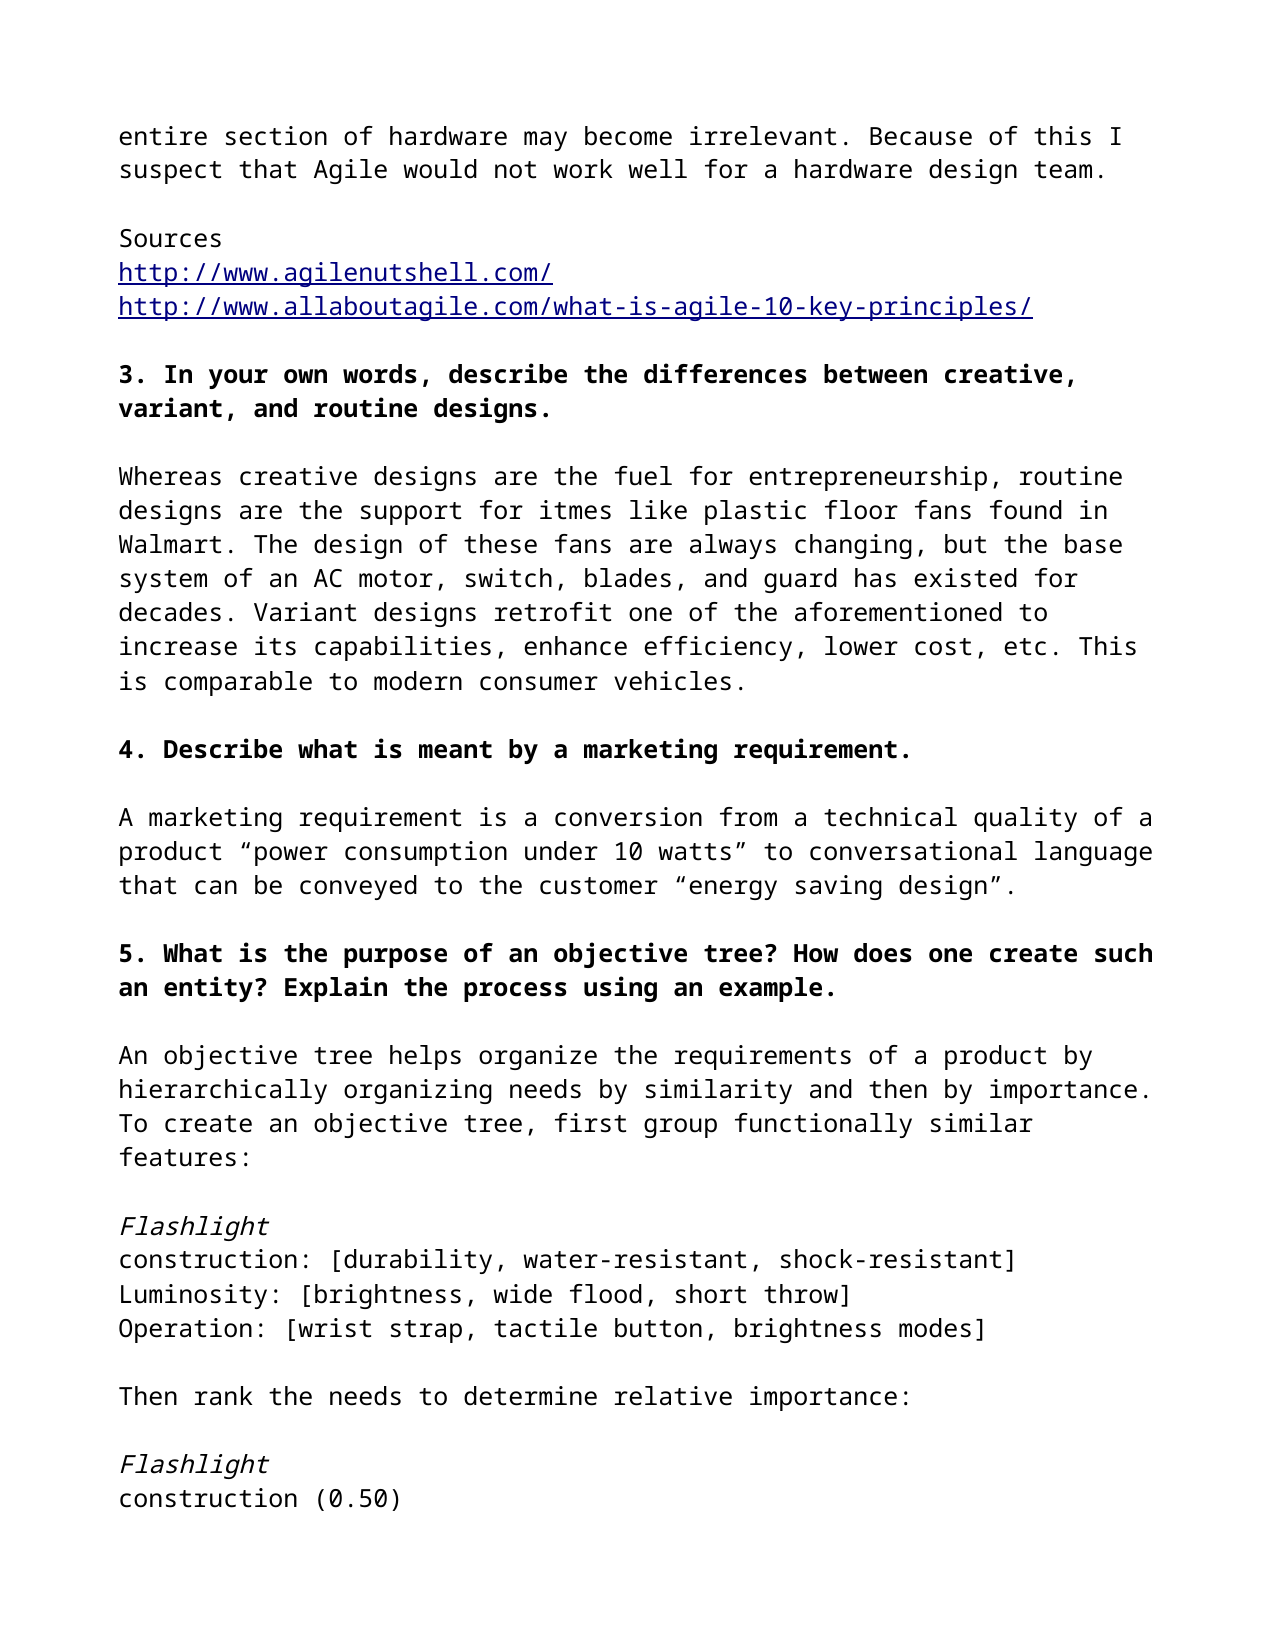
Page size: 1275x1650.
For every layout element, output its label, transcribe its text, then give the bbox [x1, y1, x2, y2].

text 4. Describe what is meant by a marketing requirement. [118, 731, 1157, 765]
text construction (0.50) [118, 1481, 1157, 1515]
text http://www.allaboutagile.com/what-is-agile-10-key-principles/ [118, 288, 1157, 322]
text Operation: [wrist strap, tactile button, brightness modes] [118, 1310, 1157, 1344]
text Sources [118, 220, 1157, 254]
text http://www.agilenutshell.com/ [118, 254, 1157, 288]
text Luminosity: [brightness, wide flood, short throw] [118, 1276, 1157, 1310]
text 5. What is the purpose of an objective tree? How does one create such an entity? Explain the process using an example. [118, 936, 1157, 1004]
text A marketing requirement is a conversion from a technical quality of a product “power consumption under 10 watts” to conversational language that can be conveyed to the customer “energy saving design”. [118, 799, 1157, 902]
text Flashlight [118, 1208, 1157, 1242]
text construction: [durability, water-resistant, shock-resistant] [118, 1242, 1157, 1276]
text Then rank the needs to determine relative importance: [118, 1378, 1157, 1412]
text entire section of hardware may become irrelevant. Because of this I suspect that Agile would not work well for a hardware design team. [118, 118, 1157, 186]
text Whereas creative designs are the fuel for entrepreneurship, routine designs are the support for itmes like plastic floor fans found in Walmart. The design of these fans are always changing, but the base system of an AC motor, switch, blades, and guard has existed for decades. Variant designs retrofit one of the aforementioned to increase its capabilities, enhance efficiency, lower cost, etc. This is comparable to modern consumer vehicles. [118, 459, 1157, 697]
text 3. In your own words, describe the differences between creative, variant, and routine designs. [118, 357, 1157, 425]
text Flashlight [118, 1447, 1157, 1481]
text An objective tree helps organize the requirements of a product by hierarchically organizing needs by similarity and then by importance. To create an objective tree, first group functionally similar features: [118, 1038, 1157, 1174]
